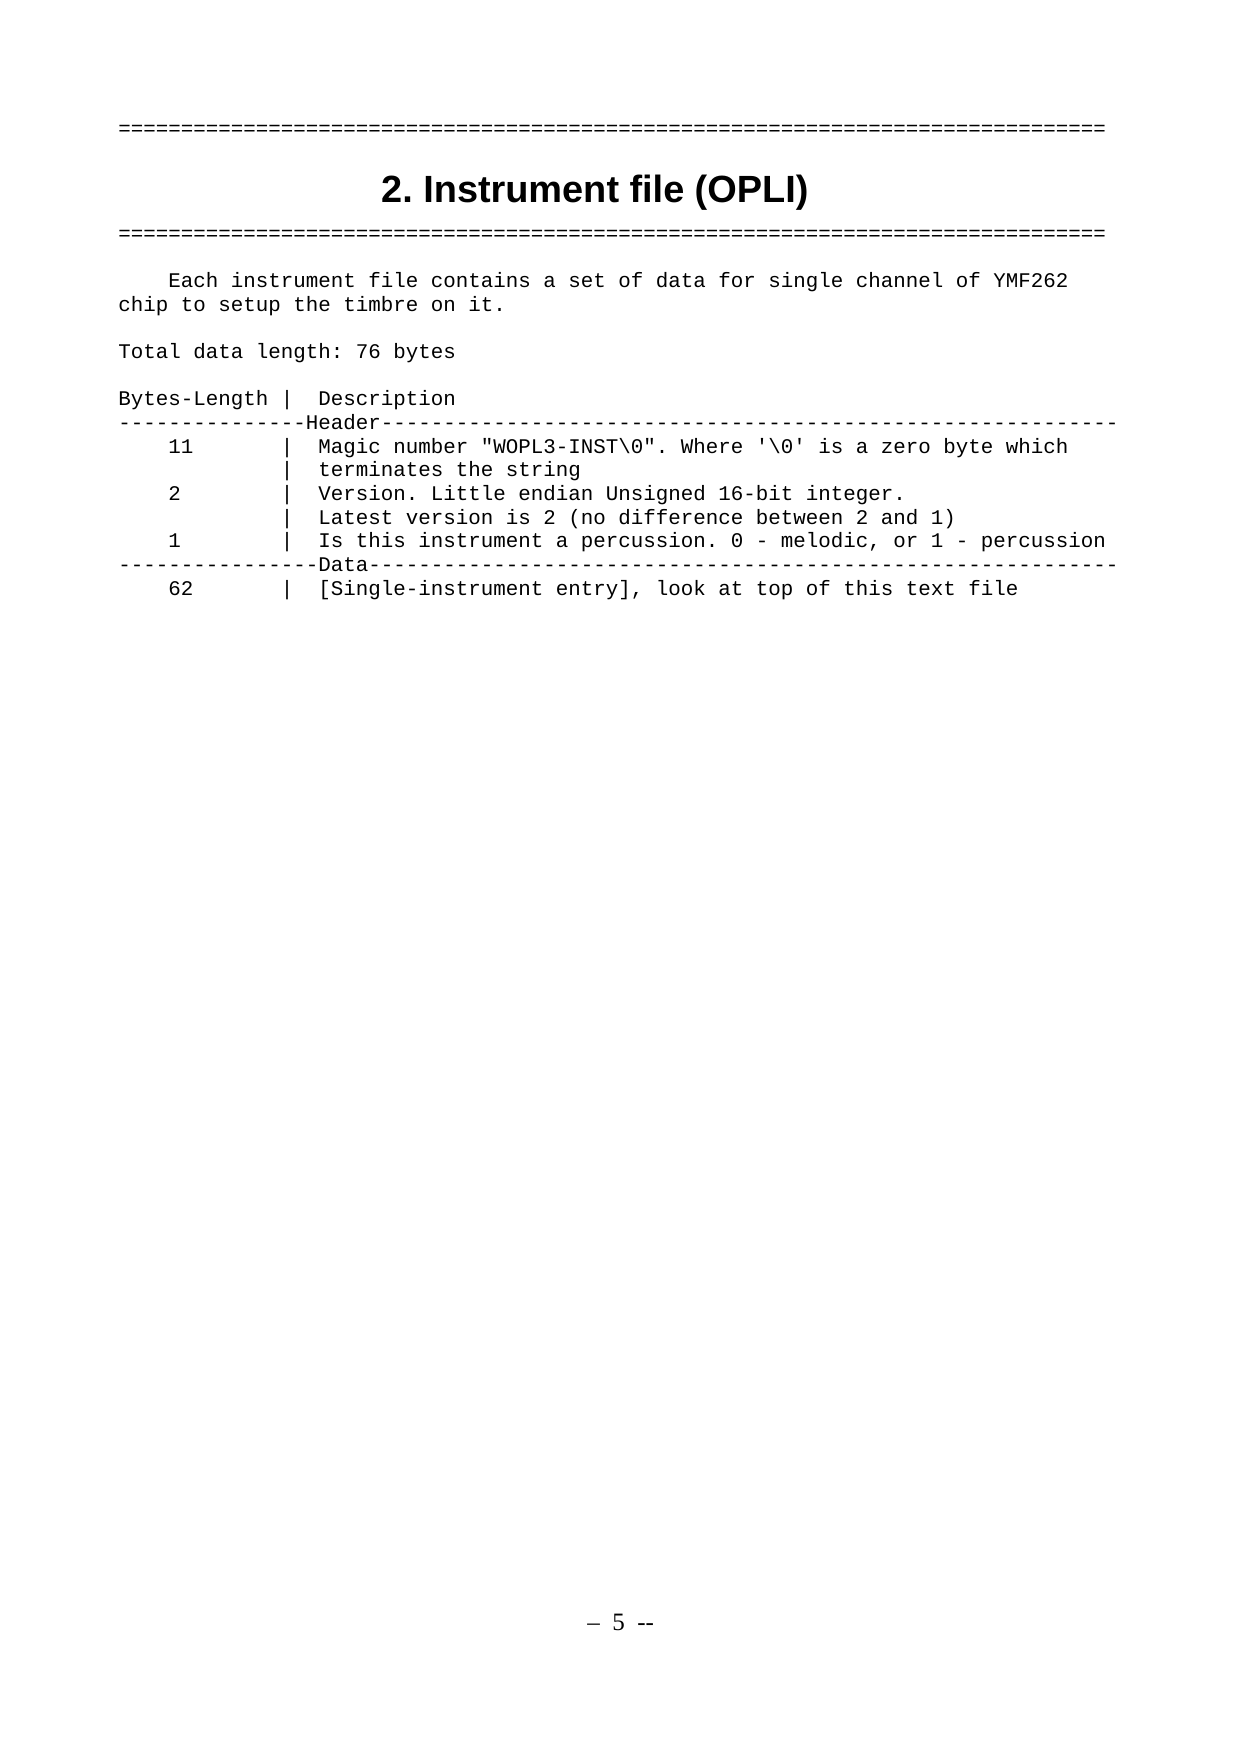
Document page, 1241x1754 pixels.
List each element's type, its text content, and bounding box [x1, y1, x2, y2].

text | terminates the string [118, 459, 1122, 483]
text Each instrument file contains a set of data for single channel of YMF262 chip to setup the timbre on it. [118, 270, 1122, 317]
text ----------------Data------------------------------------------------------------ [118, 554, 1122, 578]
text Total data length: 76 bytes [118, 341, 1122, 365]
subtitle 2. Instrument file (OPLI) [118, 167, 1122, 210]
text =============================================================================== [118, 223, 1122, 247]
text 1 | Is this instrument a percussion. 0 - melodic, or 1 - percussion [118, 530, 1122, 554]
text =============================================================================== [118, 118, 1122, 142]
text 11 | Magic number "WOPL3-INST\0". Where '\0' is a zero byte which [118, 436, 1122, 459]
text 2 | Version. Little endian Unsigned 16-bit integer. [118, 483, 1122, 507]
text Bytes-Length | Description [118, 388, 1122, 412]
text 62 | [Single-instrument entry], look at top of this text file [118, 578, 1122, 601]
text | Latest version is 2 (no difference between 2 and 1) [118, 507, 1122, 530]
text ---------------Header----------------------------------------------------------- [118, 412, 1122, 436]
